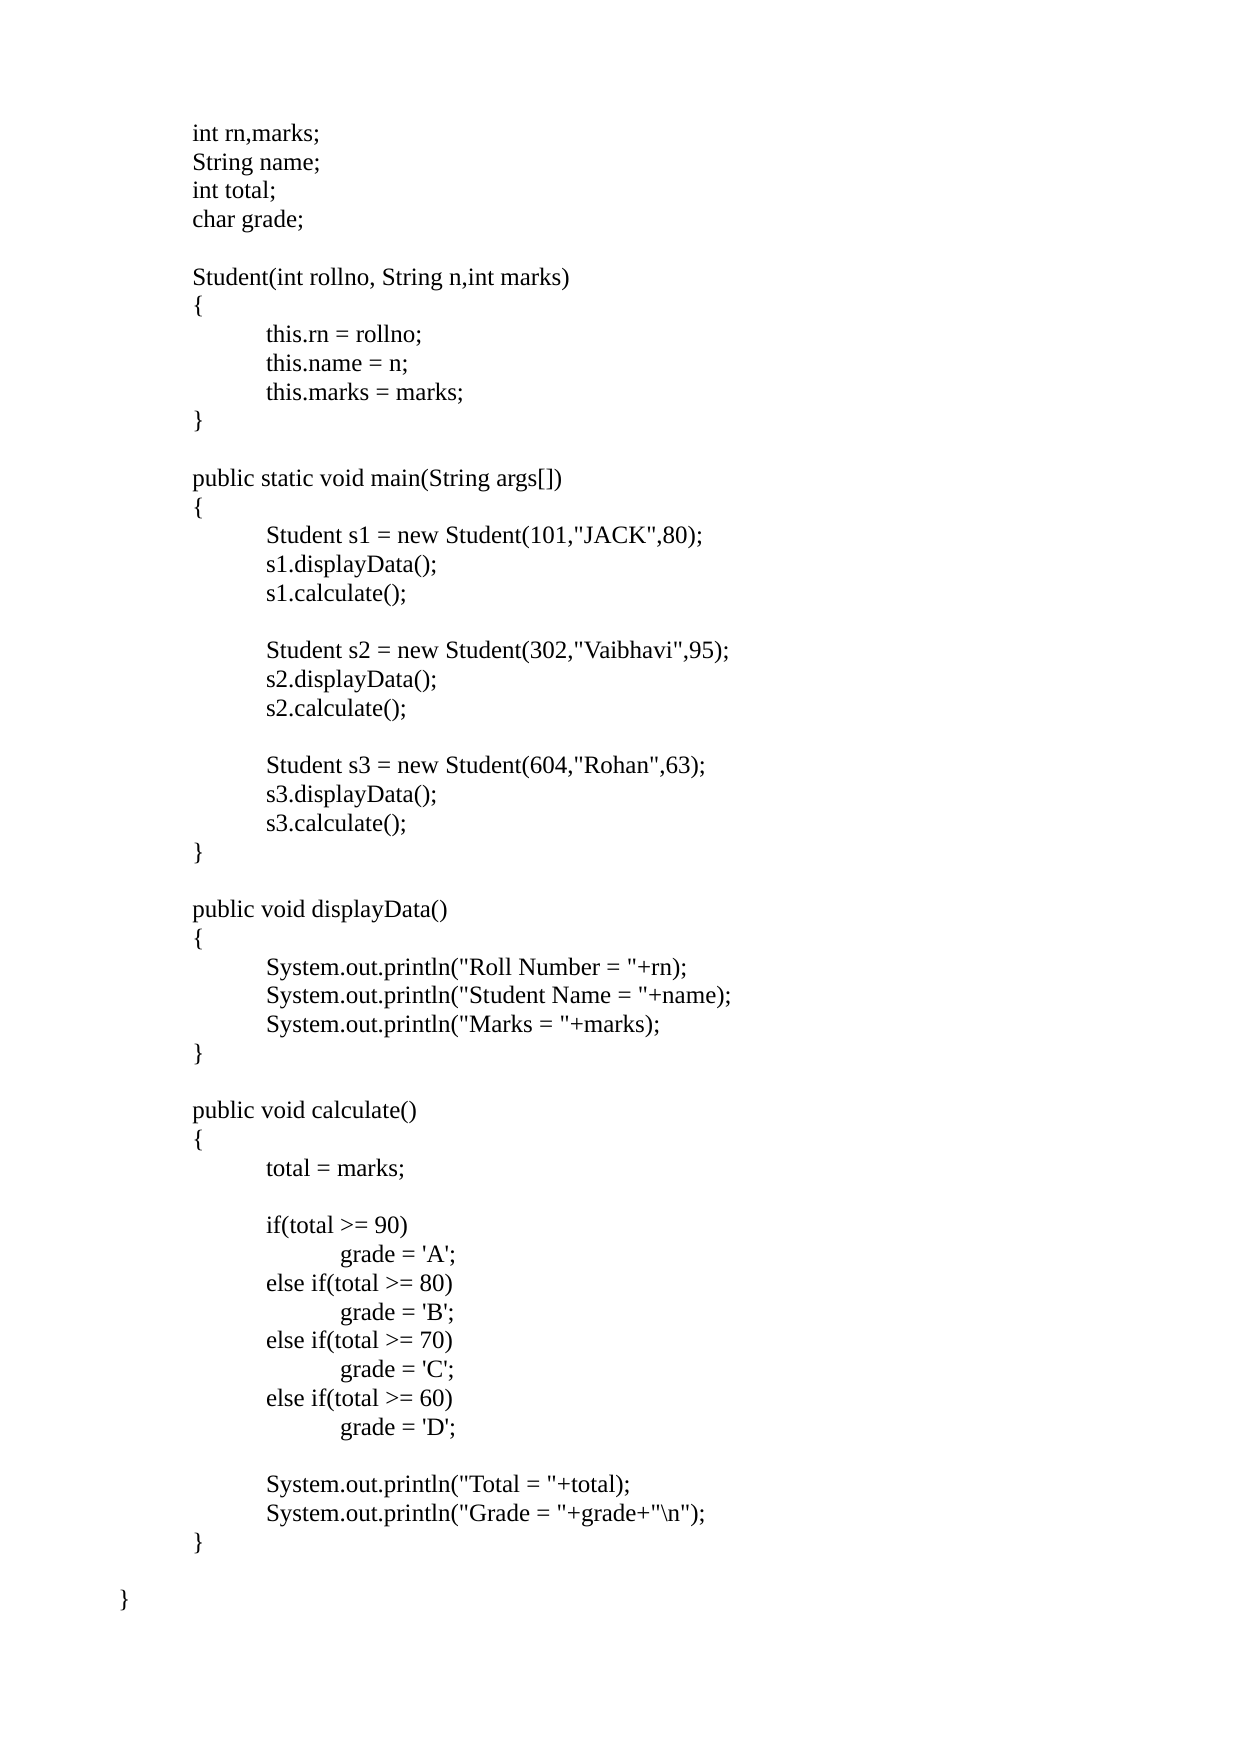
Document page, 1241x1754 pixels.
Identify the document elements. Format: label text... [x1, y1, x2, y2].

text this.marks = marks; [118, 377, 1122, 406]
text { [118, 492, 1122, 521]
text if(total >= 90) [118, 1211, 1122, 1239]
text s1.calculate(); [118, 578, 1122, 607]
text System.out.println("Student Name = "+name); [118, 981, 1122, 1009]
text char grade; [118, 204, 1122, 233]
text else if(total >= 60) [118, 1383, 1122, 1412]
text System.out.println("Roll Number = "+rn); [118, 952, 1122, 981]
text } [118, 1038, 1122, 1067]
text { [118, 923, 1122, 952]
text Student s2 = new Student(302,"Vaibhavi",95); [118, 636, 1122, 664]
text s2.calculate(); [118, 693, 1122, 722]
text { [118, 291, 1122, 319]
text int rn,marks; [118, 118, 1122, 147]
text int total; [118, 176, 1122, 204]
text total = marks; [118, 1153, 1122, 1182]
text s2.displayData(); [118, 664, 1122, 693]
text this.name = n; [118, 348, 1122, 377]
text System.out.println("Marks = "+marks); [118, 1009, 1122, 1038]
text this.rn = rollno; [118, 319, 1122, 348]
text else if(total >= 80) [118, 1268, 1122, 1297]
text } [118, 1527, 1122, 1556]
text } [118, 1584, 1122, 1613]
text s1.displayData(); [118, 549, 1122, 578]
text else if(total >= 70) [118, 1326, 1122, 1354]
text { [118, 1124, 1122, 1153]
text s3.displayData(); [118, 779, 1122, 808]
text } [118, 837, 1122, 866]
text System.out.println("Total = "+total); [118, 1469, 1122, 1498]
text public void displayData() [118, 894, 1122, 923]
text public static void main(String args[]) [118, 463, 1122, 492]
text Student s3 = new Student(604,"Rohan",63); [118, 751, 1122, 779]
text } [118, 406, 1122, 434]
text System.out.println("Grade = "+grade+"\n"); [118, 1498, 1122, 1527]
text s3.calculate(); [118, 808, 1122, 837]
text Student(int rollno, String n,int marks) [118, 262, 1122, 291]
text grade = 'D'; [118, 1412, 1122, 1441]
text String name; [118, 147, 1122, 176]
text Student s1 = new Student(101,"JACK",80); [118, 521, 1122, 549]
text grade = 'A'; [118, 1239, 1122, 1268]
text public void calculate() [118, 1096, 1122, 1124]
text grade = 'C'; [118, 1354, 1122, 1383]
text grade = 'B'; [118, 1297, 1122, 1326]
